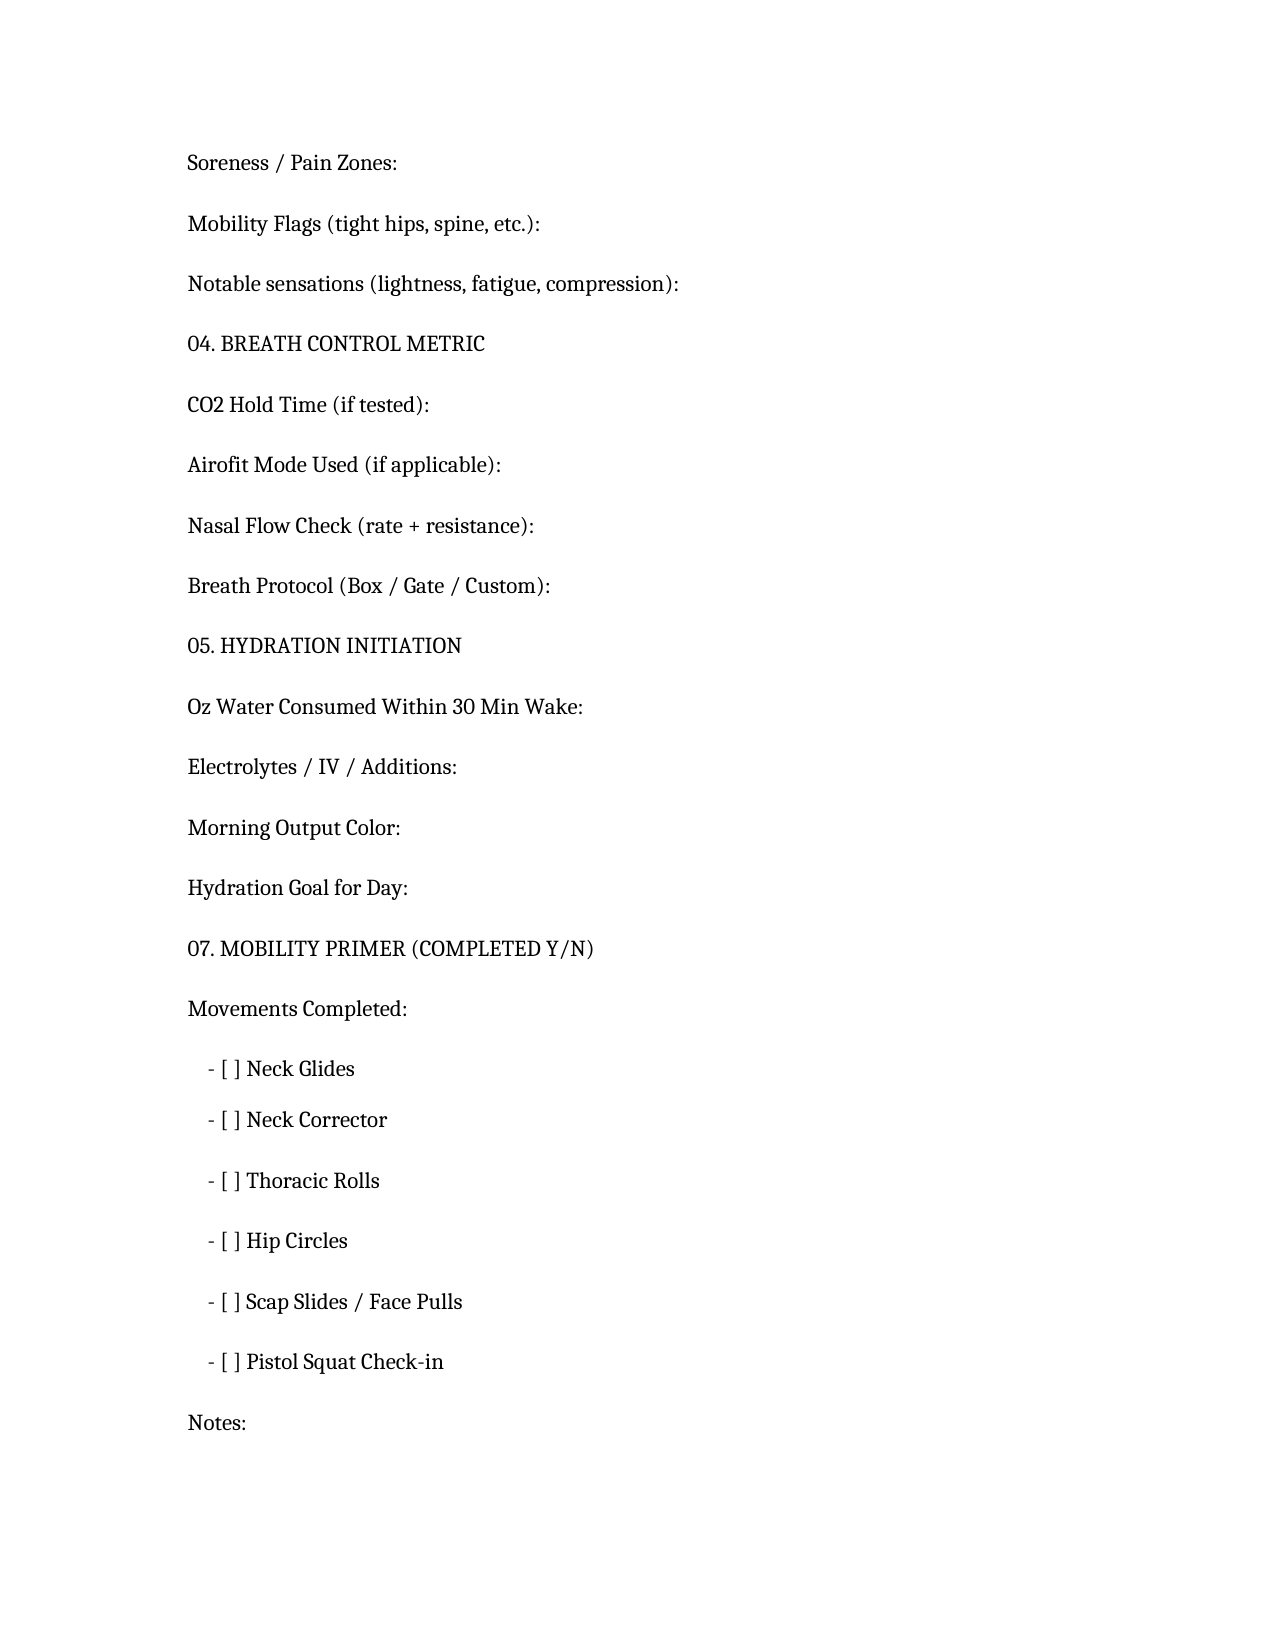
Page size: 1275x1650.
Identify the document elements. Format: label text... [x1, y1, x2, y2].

text Soreness / Pain Zones: Mobility Flags (tight hips, spine, etc.): Notable sensations (lightness, fatigue, compression): 04. BREATH CONTROL METRIC CO2 Hold Time (if tested): Airofit Mode Used (if applicable): Nasal Flow Check (rate + resistance): Breath Protocol (Box / Gate / Custom): 05. HYDRATION INITIATION Oz Water Consumed Within 30 Min Wake: Electrolytes / IV / Additions: Morning Output Color: Hydration Goal for Day: 07. MOBILITY PRIMER (COMPLETED Y/N) Movements Completed: - [ ] Neck Glides [187, 150, 1087, 1083]
text - [ ] Neck Corrector - [ ] Thoracic Rolls - [ ] Hip Circles - [ ] Scap Slides / Face Pulls - [ ] Pistol Squat Check-in Notes: [187, 1107, 1087, 1496]
